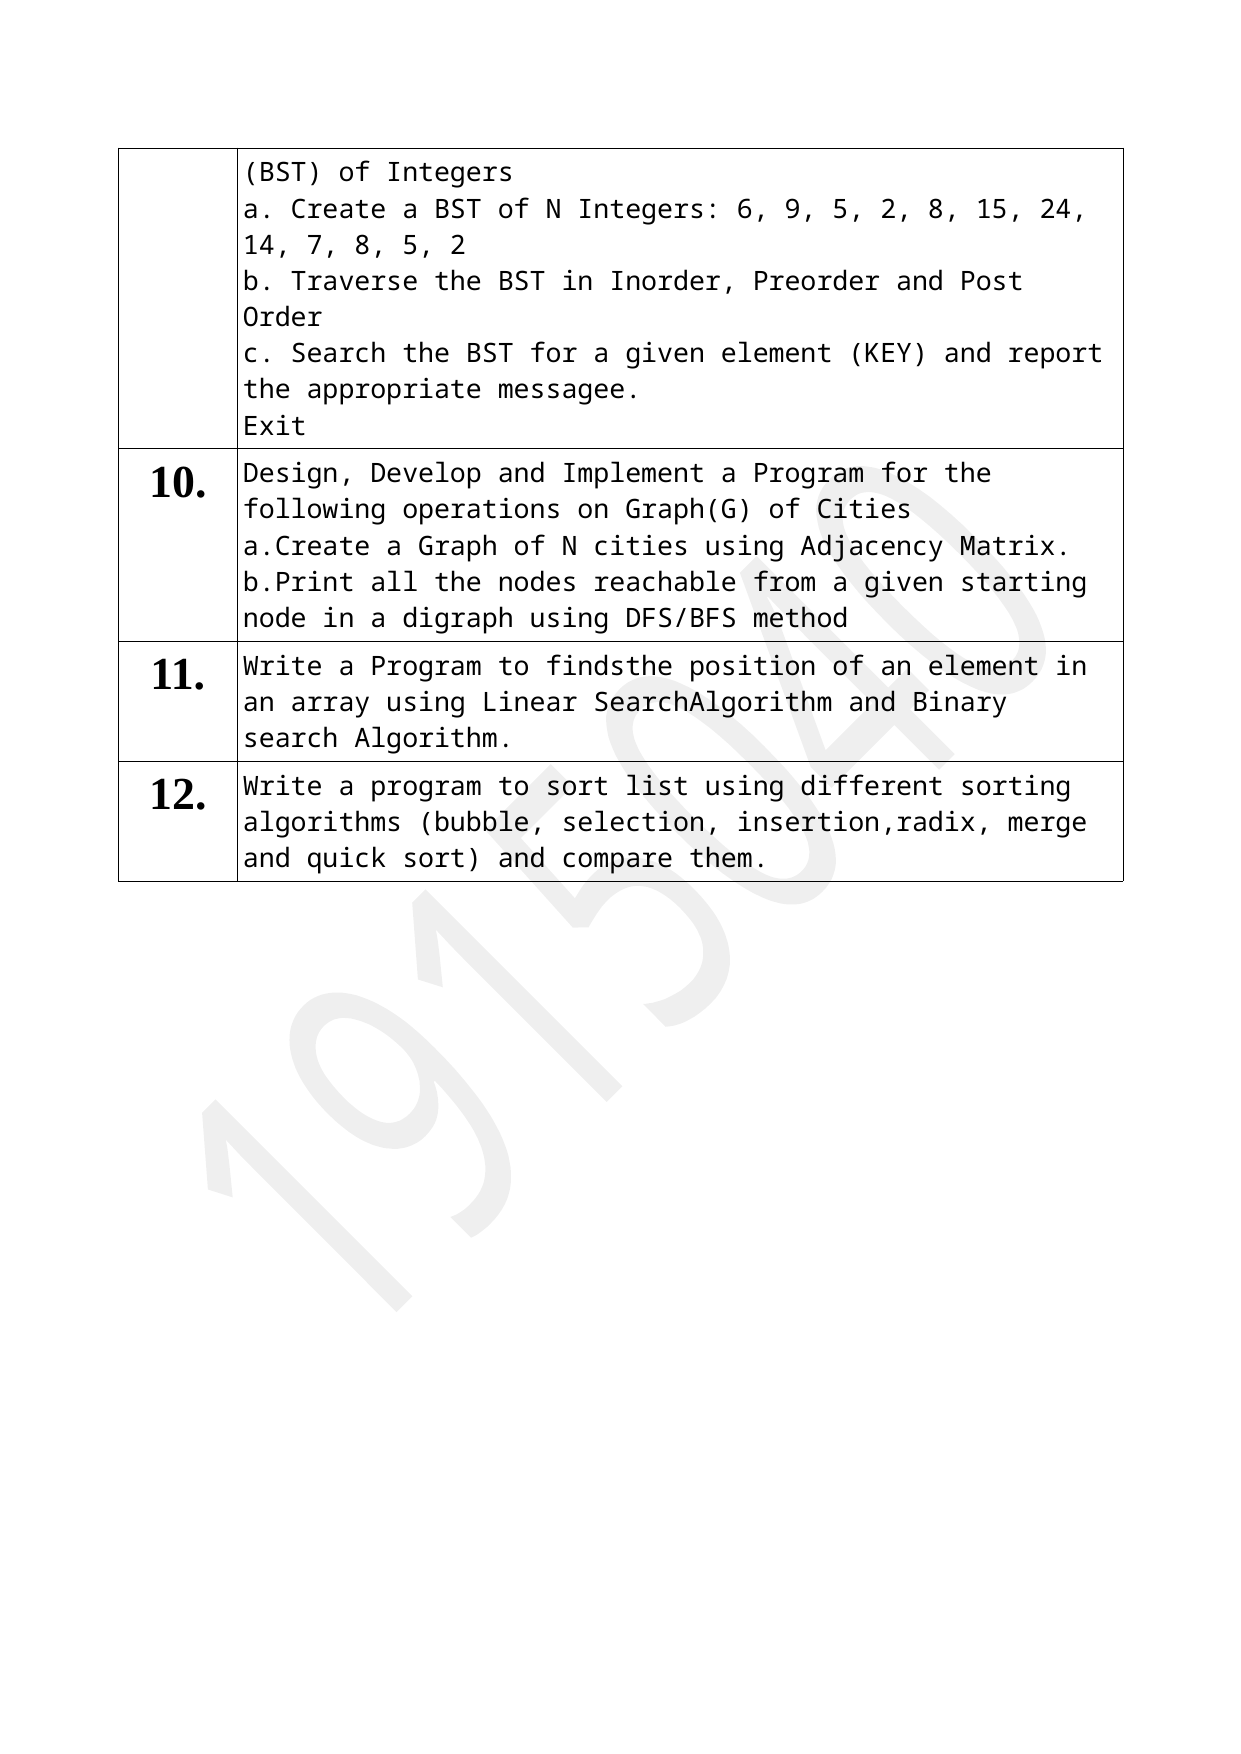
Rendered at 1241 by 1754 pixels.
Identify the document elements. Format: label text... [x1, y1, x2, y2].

table_cell 10. [119, 449, 237, 641]
table_cell Design, Develop and Implement a Program for the following operations on Graph(G) of Cities a.Create a Graph of N cities using Adjacency Matrix. b.Print all the nodes reachable from a given starting node in a digraph using DFS/BFS method [238, 449, 1123, 641]
table_cell [119, 149, 237, 448]
table_cell (BST) of Integers a. Create a BST of N Integers: 6, 9, 5, 2, 8, 15, 24, 14, 7, 8, 5, 2 b. Traverse the BST in Inorder, Preorder and Post Order c. Search the BST for a given element (KEY) and report the appropriate messagee. Exit [238, 149, 1123, 448]
table_cell Write a Program to findsthe position of an element in an array using Linear SearchAlgorithm and Binary search Algorithm. [860, 726, 929, 761]
table_cell Write a Program to findsthe position of an element in an array using Linear SearchAlgorithm and Binary search Algorithm. [633, 703, 745, 761]
table_cell Write a program to sort list using different sorting algorithms (bubble, selection, insertion,radix, merge and quick sort) and compare them. [238, 762, 732, 881]
table_cell Write a Program to findsthe position of an element in an array using Linear SearchAlgorithm and Binary search Algorithm. [238, 642, 808, 761]
table_cell Write a program to sort list using different sorting algorithms (bubble, selection, insertion,radix, merge and quick sort) and compare them. [781, 762, 1123, 881]
table_cell Write a Program to findsthe position of an element in an array using Linear SearchAlgorithm and Binary search Algorithm. [787, 642, 866, 748]
table_cell 11. [119, 642, 237, 761]
table_cell Write a program to sort list using different sorting algorithms (bubble, selection, insertion,radix, merge and quick sort) and compare them. [647, 762, 809, 878]
table_cell Write a Program to findsthe position of an element in an array using Linear SearchAlgorithm and Binary search Algorithm. [844, 642, 1123, 761]
table_cell 12. [119, 762, 237, 881]
